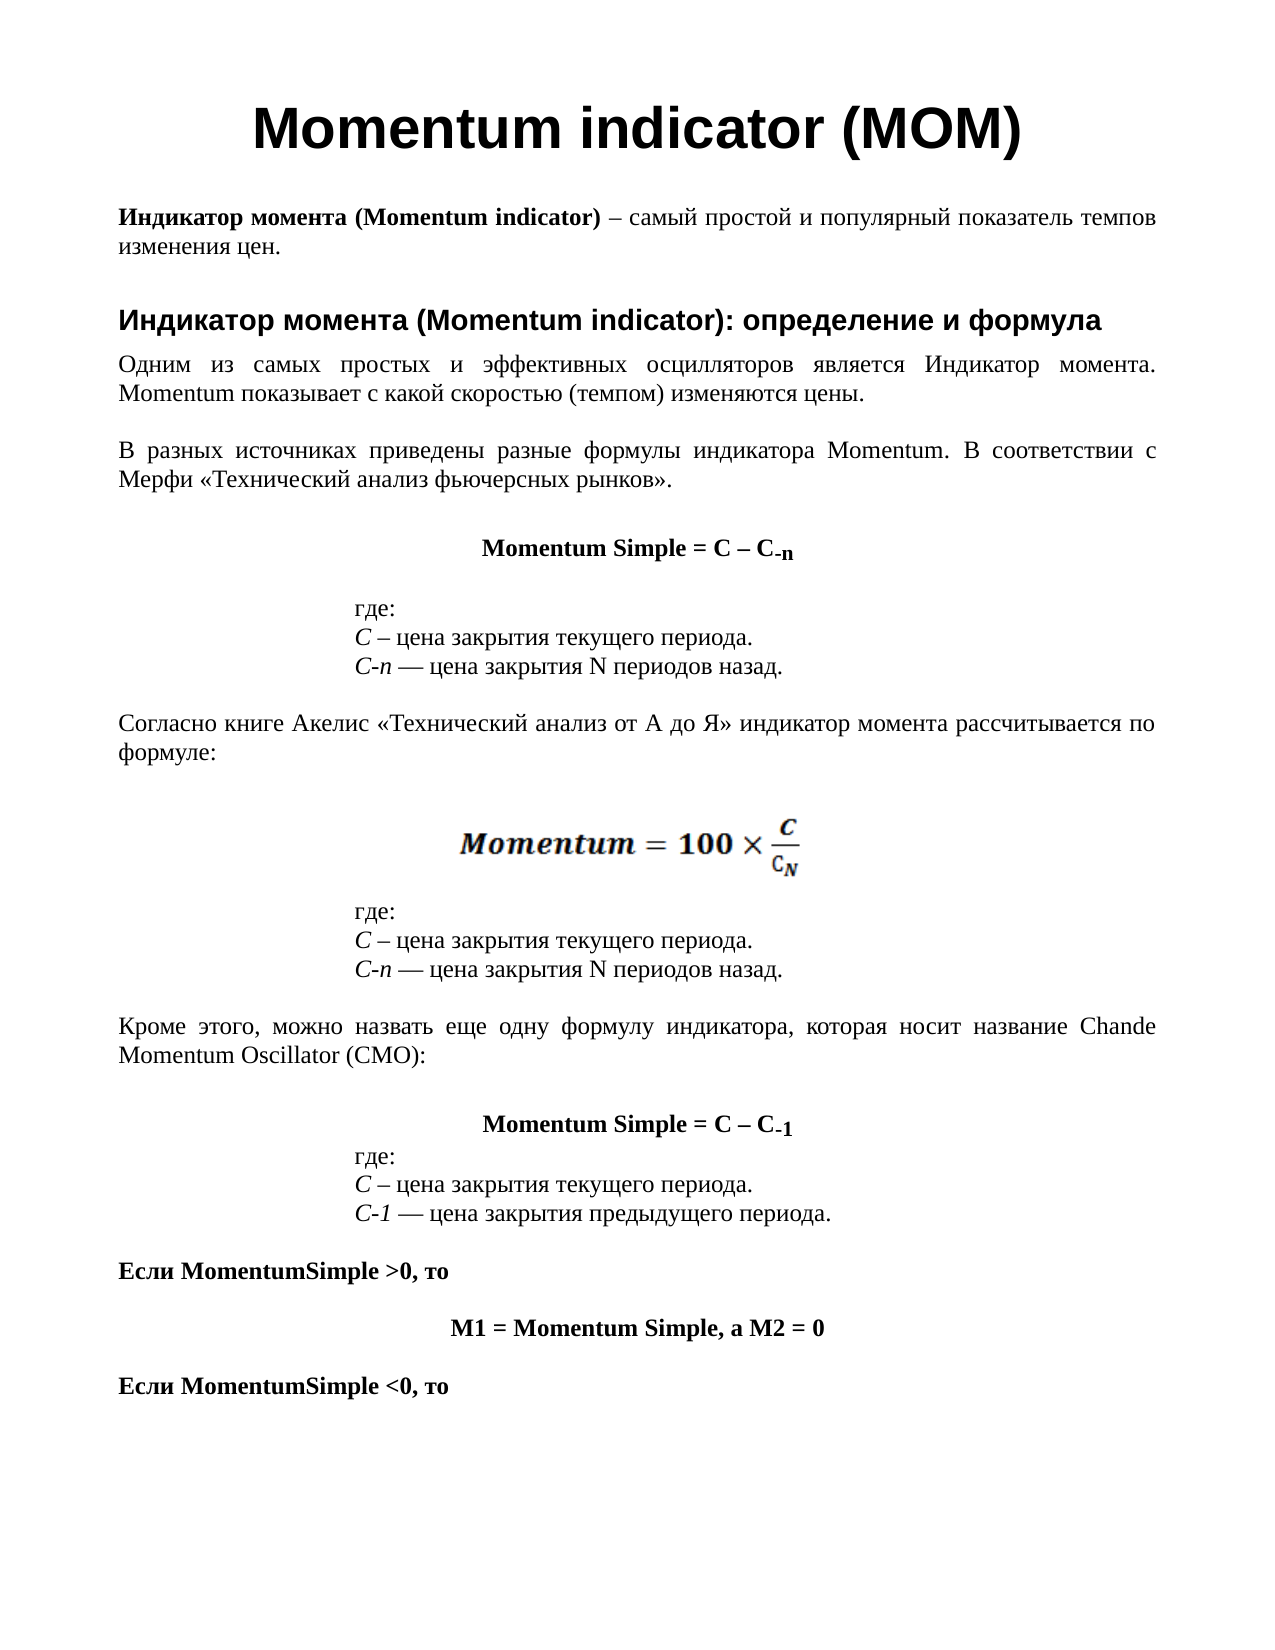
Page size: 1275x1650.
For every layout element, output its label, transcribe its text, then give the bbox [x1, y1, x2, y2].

text В разных источниках приведены разные формулы индикатора Momentum. В соответствии с Мерфи «Технический анализ фьючерсных рынков». [118, 435, 1157, 493]
text где: C – цена закрытия текущего периода. С-n — цена закрытия N периодов назад. [354, 896, 1157, 983]
text Индикатор момента (Momentum indicator) – самый простой и популярный показатель темпов изменения цен. [118, 202, 1157, 259]
text Если MomentumSimple <0, то [118, 1371, 1157, 1399]
subtitle Индикатор момента (Momentum indicator): определение и формула [118, 303, 1157, 337]
text где: C – цена закрытия текущего периода. С-n — цена закрытия N периодов назад. [354, 593, 1157, 680]
text Одним из самых простых и эффективных осцилляторов является Индикатор момента. Momentum показывает с какой скоростью (темпом) изменяются цены. [118, 349, 1157, 407]
text Momentum Simple = C – C-1 [118, 1098, 1157, 1141]
text Если MomentumSimple >0, то [118, 1256, 1157, 1284]
text где: C – цена закрытия текущего периода. С-1 — цена закрытия предыдущего периода. [354, 1141, 1157, 1227]
title Momentum indicator (MOM) [118, 94, 1157, 161]
text Согласно книге Акелис «Технический анализ от А до Я» индикатор момента рассчитывается по формуле: [118, 708, 1157, 766]
text Кроме этого, можно назвать еще одну формулу индикатора, которая носит название Chande Momentum Oscillator (CMO): [118, 1011, 1157, 1069]
picture [439, 794, 836, 897]
text M1 = Momentum Simple, a M2 = 0 [118, 1313, 1157, 1342]
text Momentum Simple = C – C-n [118, 522, 1157, 565]
